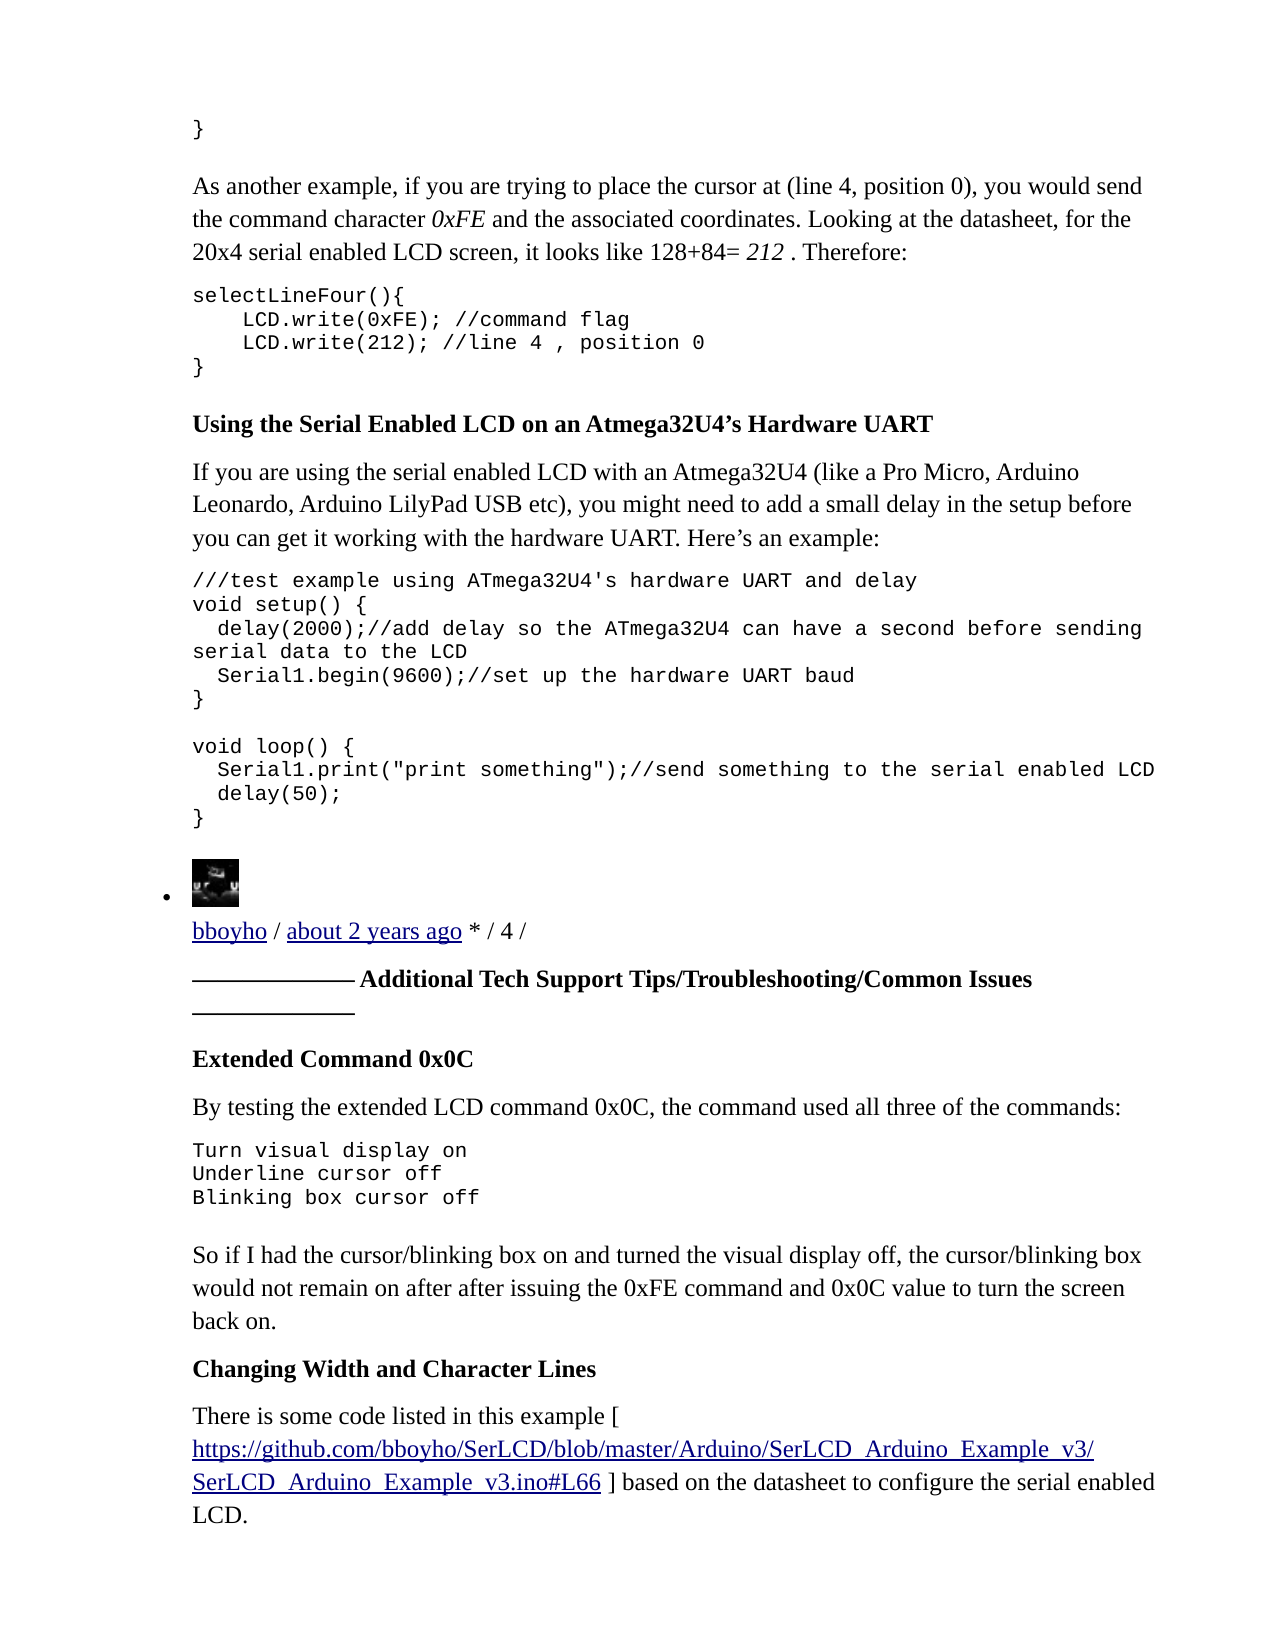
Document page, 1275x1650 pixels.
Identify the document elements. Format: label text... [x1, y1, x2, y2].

list bboyho / about 2 years ago * / 4 / [162, 916, 1157, 945]
list Turn visual display on [162, 1140, 1157, 1163]
list Changing Width and Character Lines [162, 1354, 1157, 1383]
list Serial1.print("print something");//send something to the serial enabled LCD [162, 759, 1157, 783]
list } [162, 807, 1157, 830]
list ///test example using ATmega32U4's hardware UART and delay [162, 570, 1157, 594]
list Blinking box cursor off [162, 1187, 1157, 1211]
list As another example, if you are trying to place the cursor at (line 4, position 0), you would send the command character 0xFE and the associated coordinates. Looking at the datasheet, for the 20x4 serial enabled LCD screen, it looks like 128+84= 212 . Therefore: [162, 171, 1157, 266]
picture [192, 859, 239, 907]
list Using the Serial Enabled LCD on an Atmega32U4’s Hardware UART [162, 409, 1157, 438]
list By testing the extended LCD command 0x0C, the command used all three of the commands: [162, 1092, 1157, 1121]
list Underline cursor off [162, 1163, 1157, 1187]
list If you are using the serial enabled LCD with an Atmega32U4 (like a Pro Micro, Arduino Leonardo, Arduino LilyPad USB etc), you might need to add a small delay in the setup before you can get it working with the hardware UART. Here’s an example: [162, 457, 1157, 551]
list LCD.write(0xFE); //command flag [162, 308, 1157, 332]
list } [162, 688, 1157, 712]
list void loop() { [162, 736, 1157, 759]
list } [162, 118, 1157, 142]
list selectLineFour(){ [162, 285, 1157, 308]
list delay(50); [162, 783, 1157, 807]
list Serial1.begin(9600);//set up the hardware UART baud [162, 665, 1157, 688]
list ——————– Additional Tech Support Tips/Troubleshooting/Common Issues ——————– [162, 964, 1157, 1026]
list void setup() { [162, 594, 1157, 617]
list } [162, 356, 1157, 379]
list Extended Command 0x0C [162, 1044, 1157, 1073]
list delay(2000);//add delay so the ATmega32U4 can have a second before sending serial data to the LCD [162, 617, 1157, 665]
list There is some code listed in this example [ https://github.com/bboyho/SerLCD/blob/master/Arduino/SerLCD_Arduino_Example_v3/SerLCD_Arduino_Example_v3.ino#L66 ] based on the datasheet to configure the serial enabled LCD. [162, 1401, 1157, 1529]
list LCD.write(212); //line 4 , position 0 [162, 332, 1157, 356]
list So if I had the cursor/blinking box on and turned the visual display off, the cursor/blinking box would not remain on after after issuing the 0xFE command and 0x0C value to turn the screen back on. [162, 1240, 1157, 1335]
